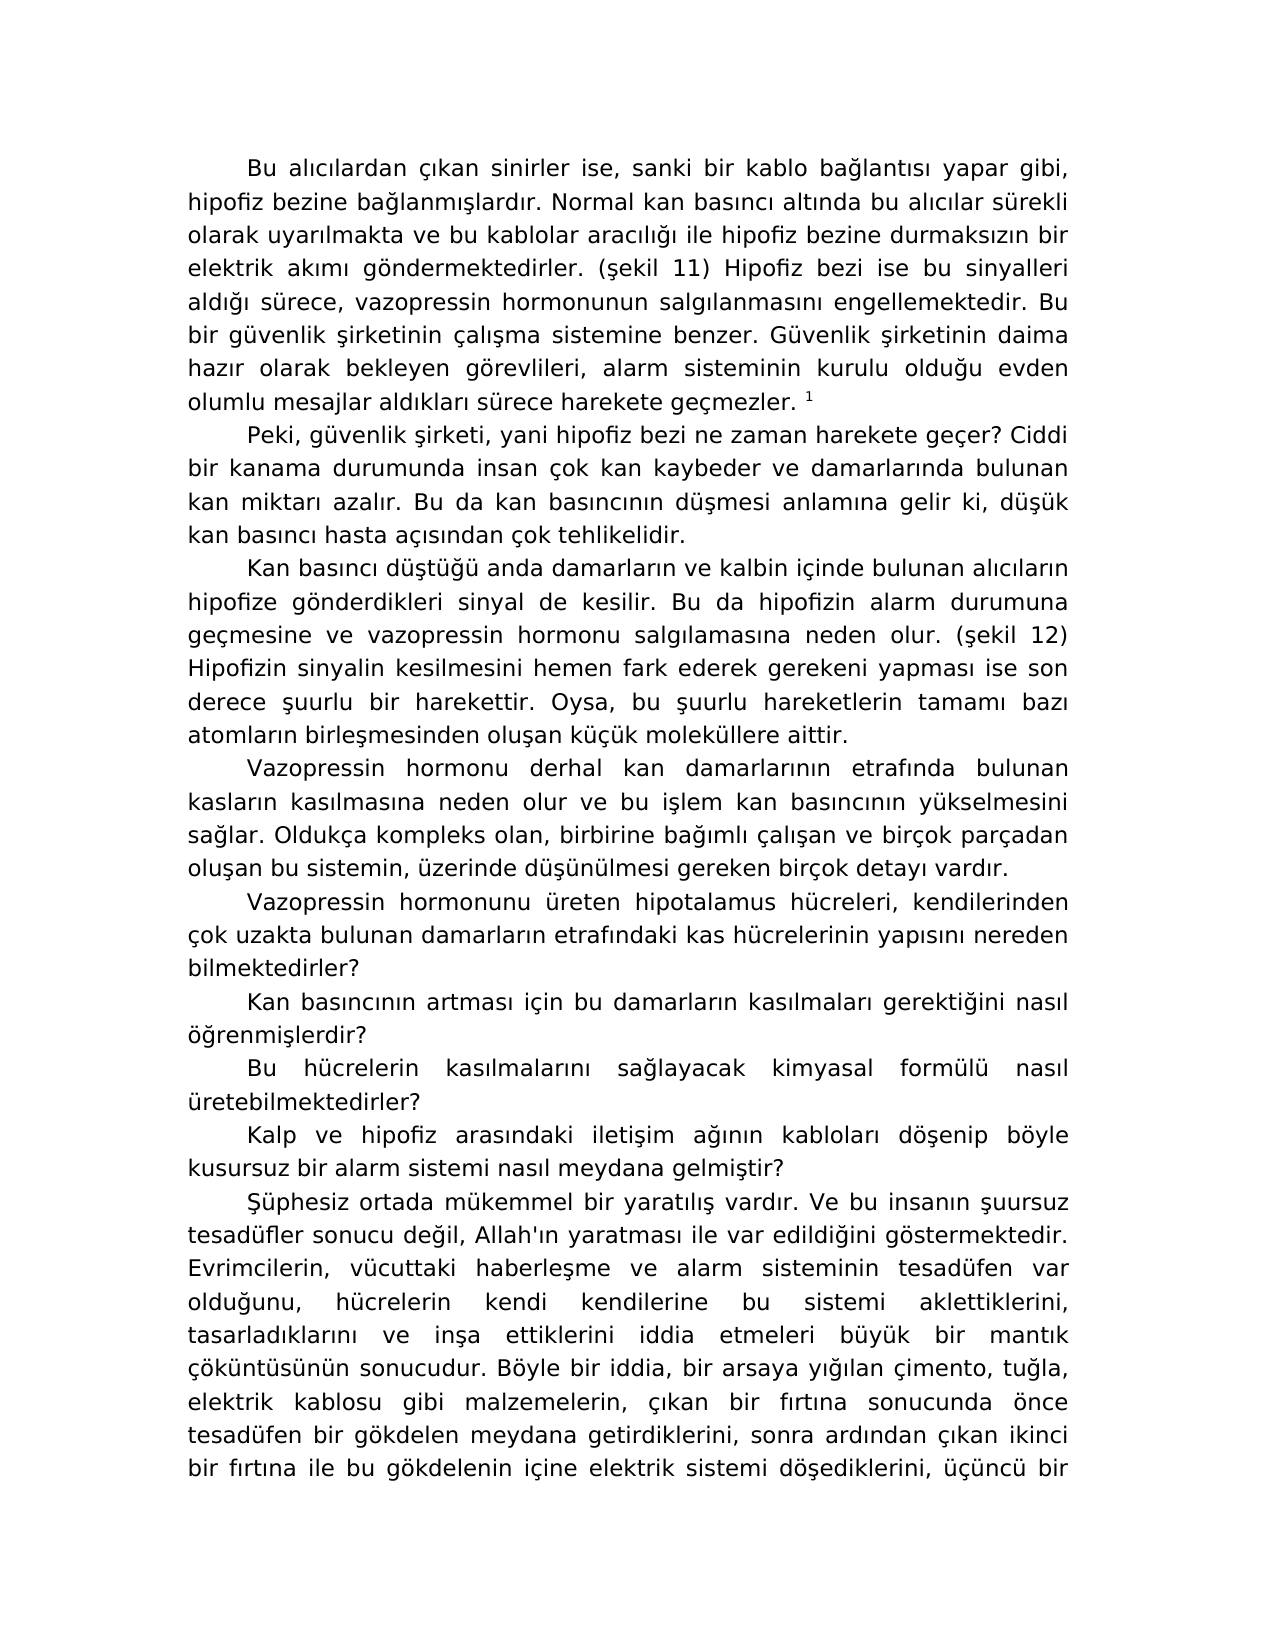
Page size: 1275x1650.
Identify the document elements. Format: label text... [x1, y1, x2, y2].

text Bu hücrelerin kasılmalarını sağlayacak kimyasal formülü nasıl üretebilmektedirler? [187, 1050, 1070, 1117]
text Bu alıcılardan çıkan sinirler ise, sanki bir kablo bağlantısı yapar gibi, hipofiz bezine bağlanmışlardır. Normal kan basıncı altında bu alıcılar sürekli olarak uyarılmakta ve bu kablolar aracılığı ile hipofiz bezine durmaksızın bir elektrik akımı göndermektedirler. (şekil 11) Hipofiz bezi ise bu sinyalleri aldığı sürece, vazopressin hormonunun salgılanmasını engellemektedir. Bu bir güvenlik şirketinin çalışma sistemine benzer. Güvenlik şirketinin daima hazır olarak bekleyen görevlileri, alarm sisteminin kurulu olduğu evden olumlu mesajlar aldıkları sürece harekete geçmezler. 1 [187, 150, 1070, 417]
text Şüphesiz ortada mükemmel bir yaratılış vardır. Ve bu insanın şuursuz tesadüfler sonucu değil, Allah'ın yaratması ile var edildiğini göstermektedir. Evrimcilerin, vücuttaki haberleşme ve alarm sisteminin tesadüfen var olduğunu, hücrelerin kendi kendilerine bu sistemi aklettiklerini, tasarladıklarını ve inşa ettiklerini iddia etmeleri büyük bir mantık çöküntüsünün sonucudur. Böyle bir iddia, bir arsaya yığılan çimento, tuğla, elektrik kablosu gibi malzemelerin, çıkan bir fırtına sonucunda önce tesadüfen bir gökdelen meydana getirdiklerini, sonra ardından çıkan ikinci bir fırtına ile bu gökdelenin içine elektrik sistemi döşediklerini, üçüncü bir [187, 1183, 1070, 1483]
text Kan basıncı düştüğü anda damarların ve kalbin içinde bulunan alıcıların hipofize gönderdikleri sinyal de kesilir. Bu da hipofizin alarm durumuna geçmesine ve vazopressin hormonu salgılamasına neden olur. (şekil 12) Hipofizin sinyalin kesilmesini hemen fark ederek gerekeni yapması ise son derece şuurlu bir harekettir. Oysa, bu şuurlu hareketlerin tamamı bazı atomların birleşmesinden oluşan küçük moleküllere aittir. [187, 550, 1070, 750]
text Kalp ve hipofiz arasındaki iletişim ağının kabloları döşenip böyle kusursuz bir alarm sistemi nasıl meydana gelmiştir? [187, 1117, 1070, 1183]
text Peki, güvenlik şirketi, yani hipofiz bezi ne zaman harekete geçer? Ciddi bir kanama durumunda insan çok kan kaybeder ve damarlarında bulunan kan miktarı azalır. Bu da kan basıncının düşmesi anlamına gelir ki, düşük kan basıncı hasta açısından çok tehlikelidir. [187, 417, 1070, 550]
text Vazopressin hormonunu üreten hipotalamus hücreleri, kendilerinden çok uzakta bulunan damarların etrafındaki kas hücrelerinin yapısını nereden bilmektedirler? [187, 883, 1070, 983]
text Kan basıncının artması için bu damarların kasılmaları gerektiğini nasıl öğrenmişlerdir? [187, 983, 1070, 1050]
text Vazopressin hormonu derhal kan damarlarının etrafında bulunan kasların kasılmasına neden olur ve bu işlem kan basıncının yükselmesini sağlar. Oldukça kompleks olan, birbirine bağımlı çalışan ve birçok parçadan oluşan bu sistemin, üzerinde düşünülmesi gereken birçok detayı vardır. [187, 750, 1070, 883]
